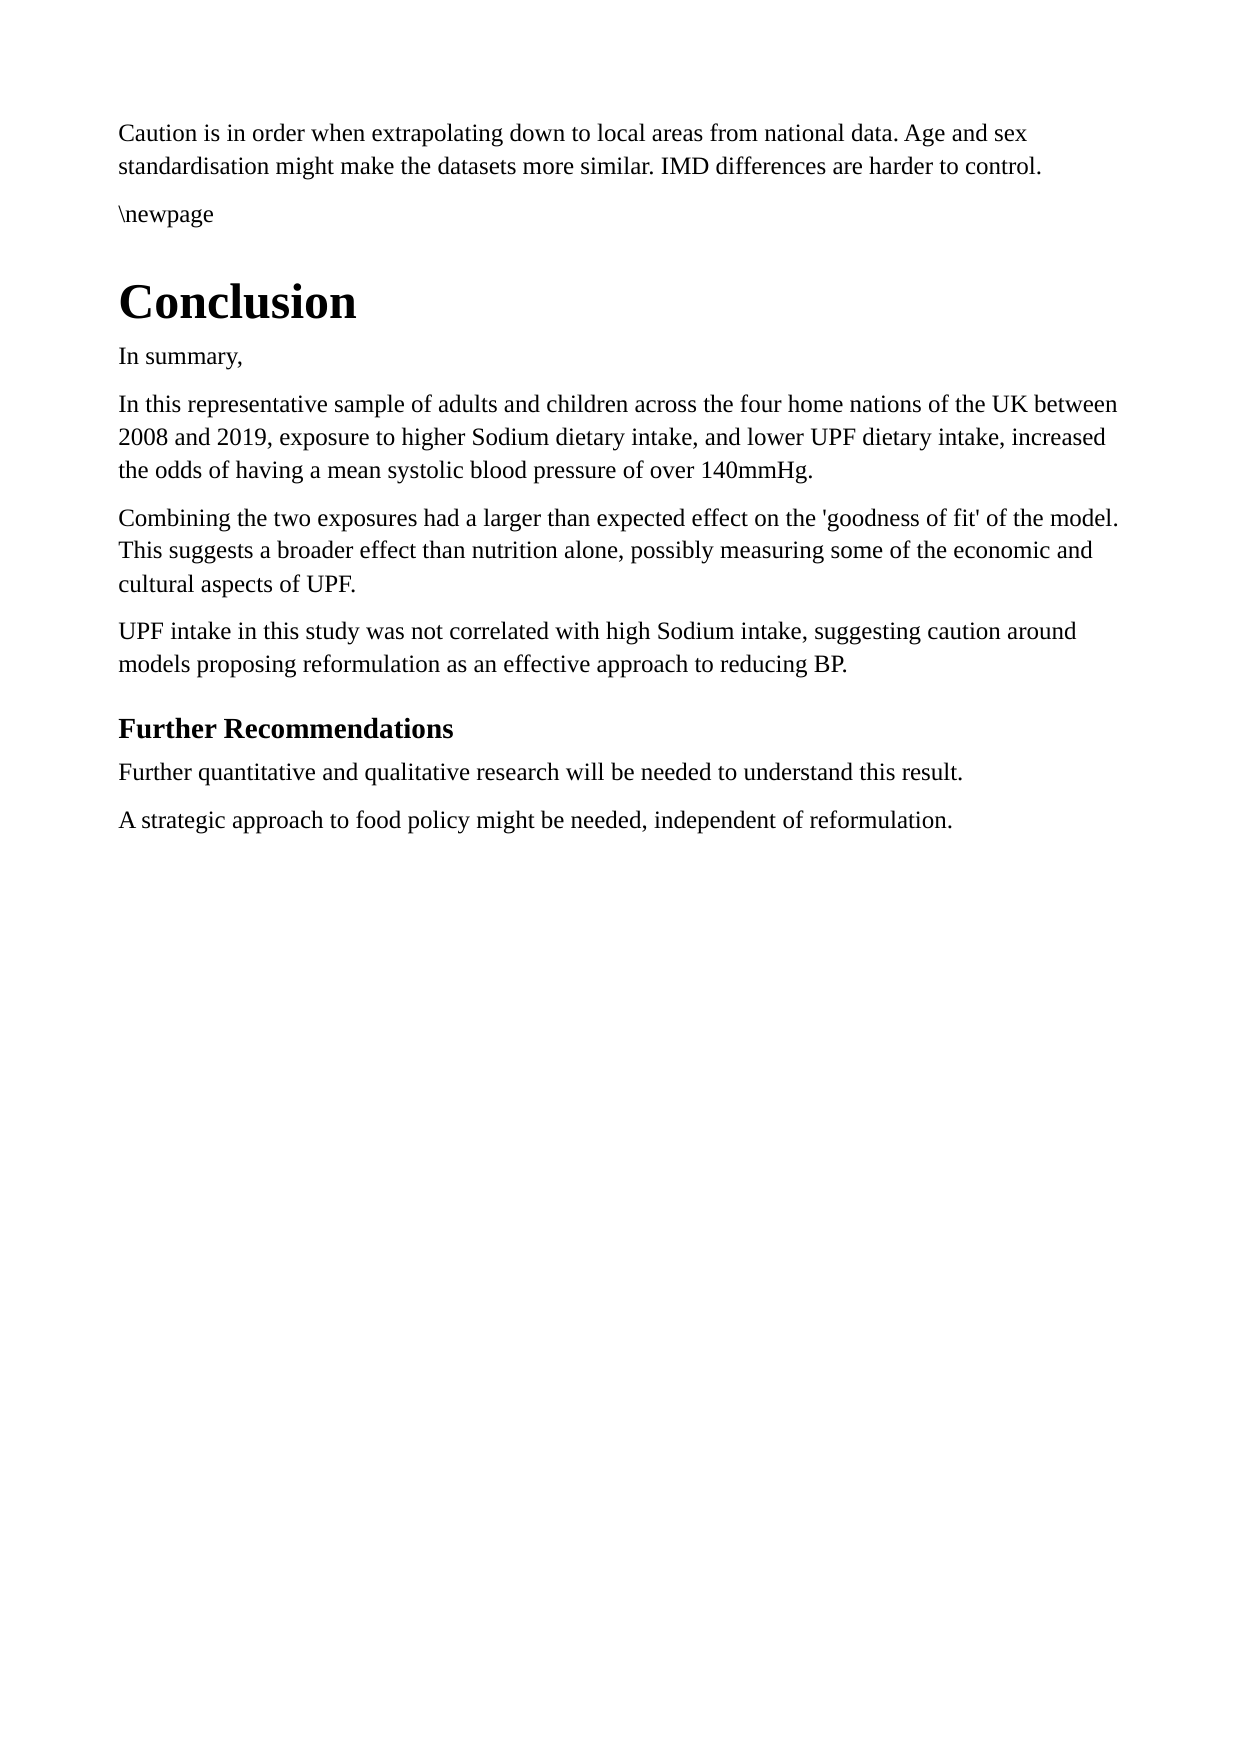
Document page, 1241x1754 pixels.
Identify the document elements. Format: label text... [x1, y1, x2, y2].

text In this representative sample of adults and children across the four home nations of the UK between 2008 and 2019, exposure to higher Sodium dietary intake, and lower UPF dietary intake, increased the odds of having a mean systolic blood pressure of over 140mmHg. [118, 389, 1122, 484]
text Caution is in order when extrapolating down to local areas from national data. Age and sex standardisation might make the datasets more similar. IMD differences are harder to control. [118, 118, 1122, 180]
text Further quantitative and qualitative research will be needed to understand this result. [118, 757, 1122, 786]
text In summary, [118, 341, 1122, 370]
text UPF intake in this study was not correlated with high Sodium intake, suggesting caution around models proposing reformulation as an effective approach to reducing BP. [118, 616, 1122, 678]
subtitle Further Recommendations [118, 711, 1122, 745]
text \newpage [118, 199, 1122, 227]
text A strategic approach to food policy might be needed, independent of reformulation. [118, 805, 1122, 834]
text Combining the two exposures had a larger than expected effect on the 'goodness of fit' of the model. This suggests a broader effect than nutrition alone, possibly measuring some of the economic and cultural aspects of UPF. [118, 503, 1122, 597]
subtitle Conclusion [118, 271, 1122, 329]
